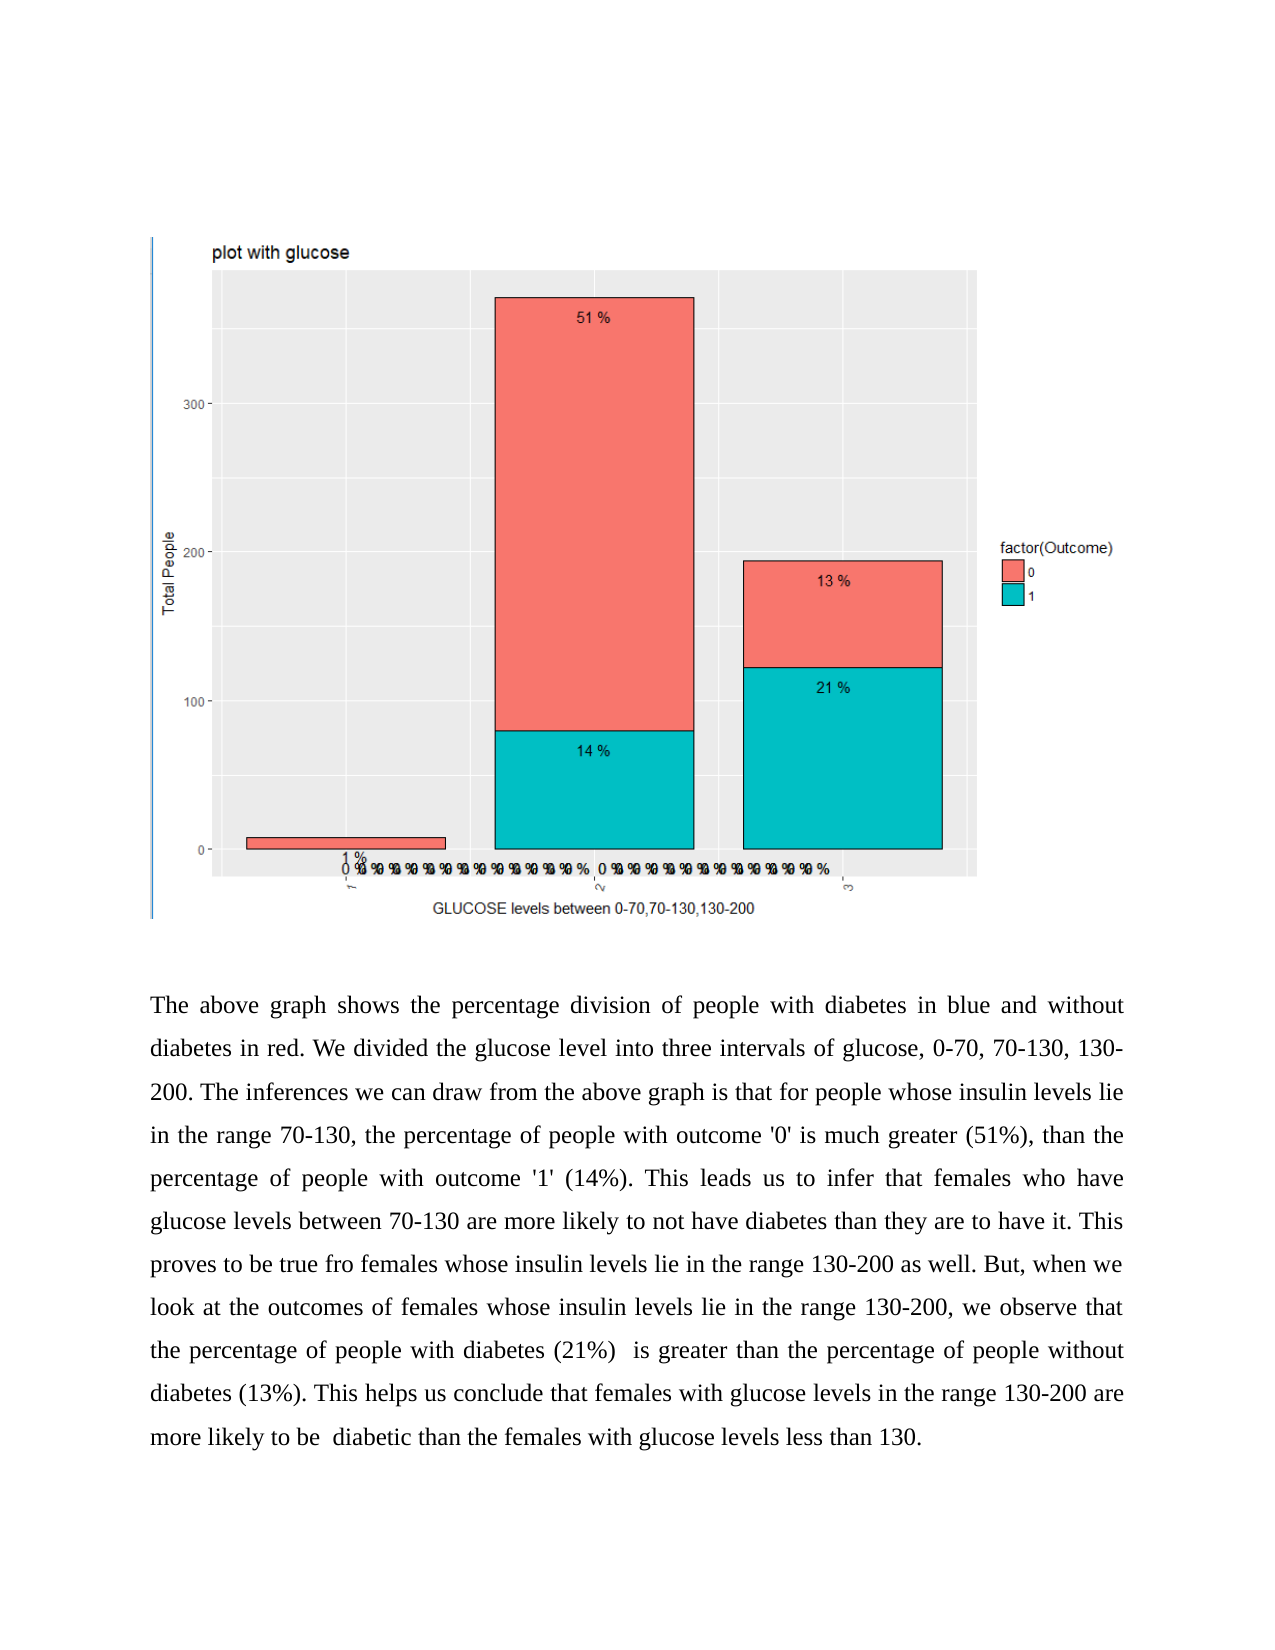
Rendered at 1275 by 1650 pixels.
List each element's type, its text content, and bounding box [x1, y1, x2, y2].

text The above graph shows the percentage division of people with diabetes in blue and without diabetes in red. We divided the glucose level into three intervals of glucose, 0-70, 70-130, 130-200. The inferences we can draw from the above graph is that for people whose insulin levels lie in the range 70-130, the percentage of people with outcome '0' is much greater (51%), than the percentage of people with outcome '1' (14%). This leads us to infer that females who have glucose levels between 70-130 are more likely to not have diabetes than they are to have it. This proves to be true fro females whose insulin levels lie in the range 130-200 as well. But, when we look at the outcomes of females whose insulin levels lie in the range 130-200, we observe that the percentage of people with diabetes (21%) is greater than the percentage of people without diabetes (13%). This helps us conclude that females with glucose levels in the range 130-200 are more likely to be diabetic than the females with glucose levels less than 130. [150, 990, 1125, 1450]
picture [150, 237, 1125, 919]
